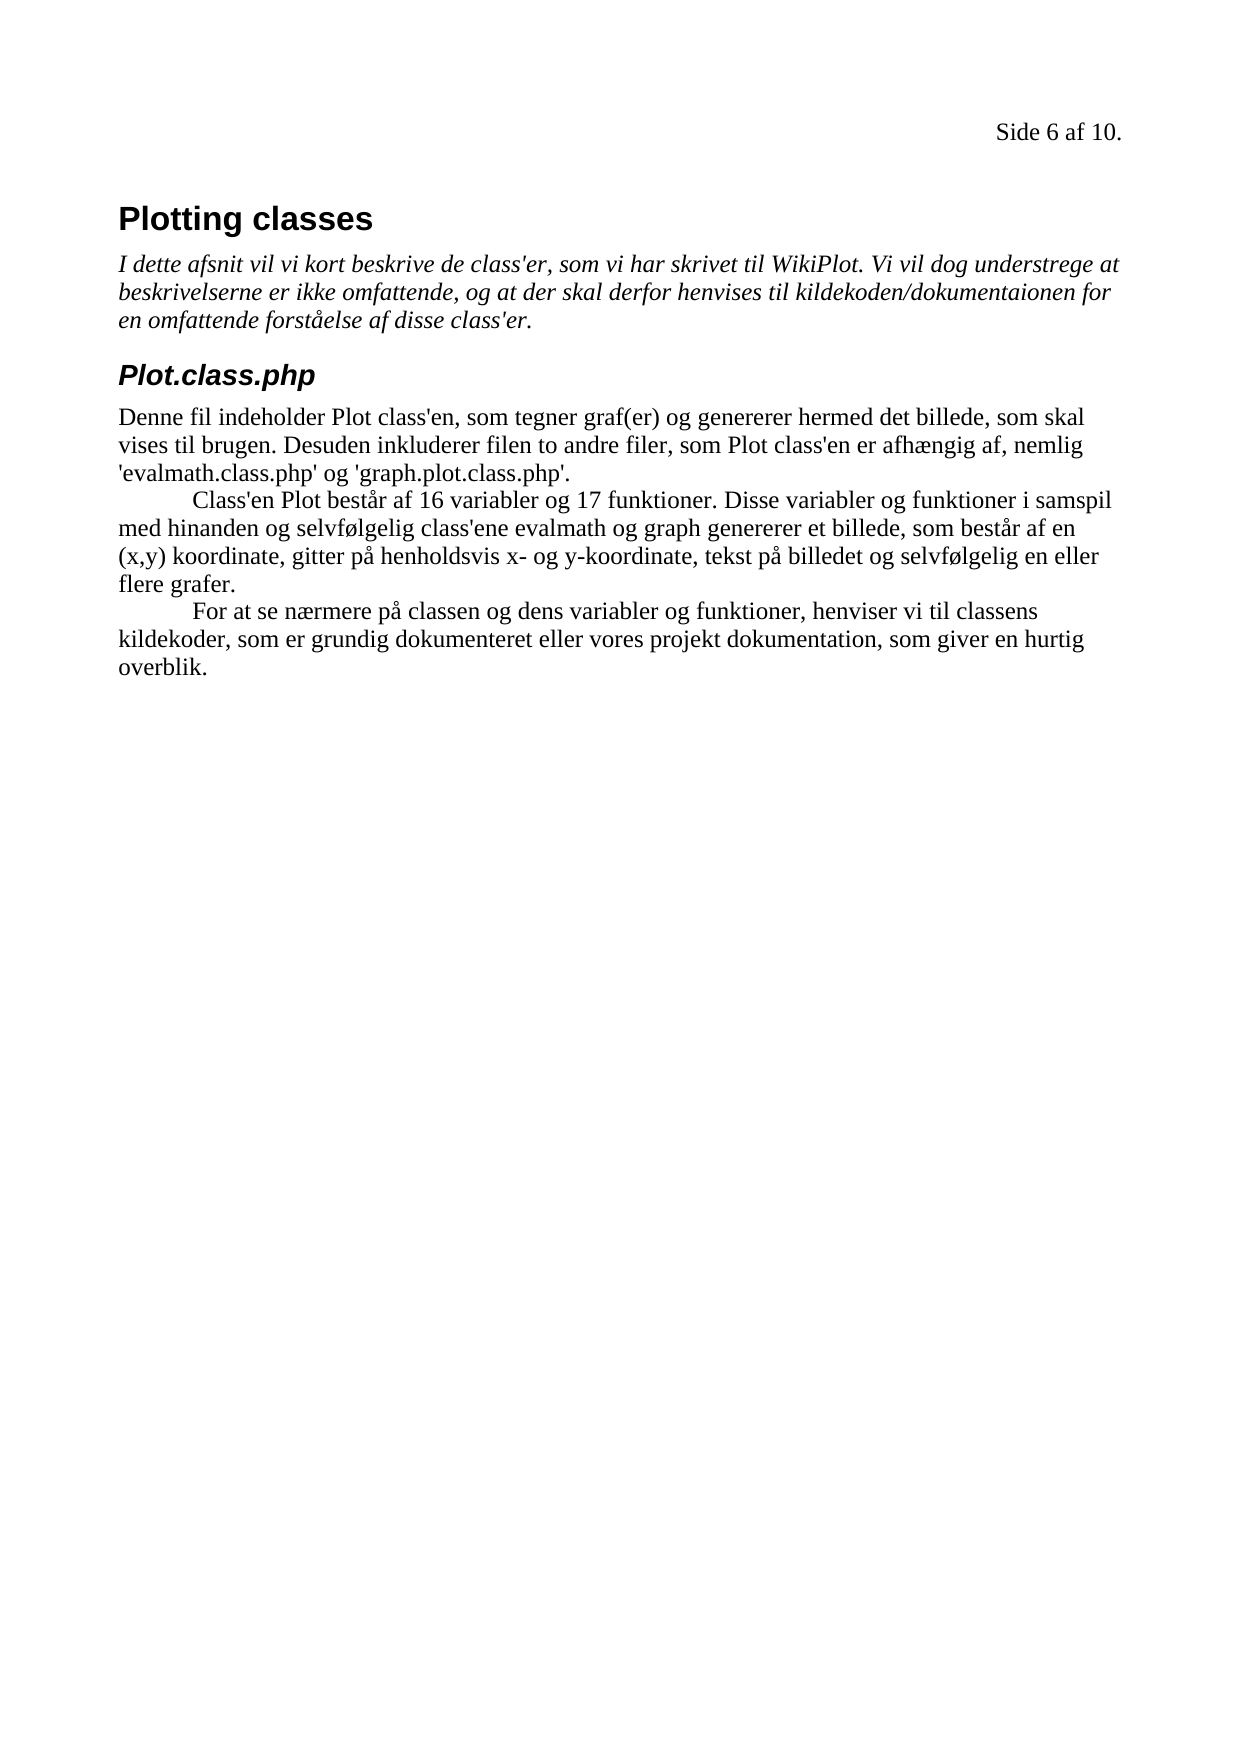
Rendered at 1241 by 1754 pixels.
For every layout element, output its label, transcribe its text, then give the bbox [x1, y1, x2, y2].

subtitle Plotting classes [118, 200, 1122, 238]
subtitle Plot.class.php [118, 358, 1122, 391]
text I dette afsnit vil vi kort beskrive de class'er, som vi har skrivet til WikiPlot. Vi vil dog understrege at beskrivelserne er ikke omfattende, og at der skal derfor henvises til kildekoden/dokumentaionen for en omfattende forståelse af disse class'er. [118, 250, 1122, 333]
text Denne fil indeholder Plot class'en, som tegner graf(er) og genererer hermed det billede, som skal vises til brugen. Desuden inkluderer filen to andre filer, som Plot class'en er afhængig af, nemlig 'evalmath.class.php' og 'graph.plot.class.php'. [118, 403, 1122, 487]
text Class'en Plot består af 16 variabler og 17 funktioner. Disse variabler og funktioner i samspil med hinanden og selvfølgelig class'ene evalmath og graph genererer et billede, som består af en (x,y) koordinate, gitter på henholdsvis x- og y-koordinate, tekst på billedet og selvfølgelig en eller flere grafer. [118, 487, 1122, 597]
text For at se nærmere på classen og dens variabler og funktioner, henviser vi til classens kildekoder, som er grundig dokumenteret eller vores projekt dokumentation, som giver en hurtig overblik. [118, 597, 1122, 681]
